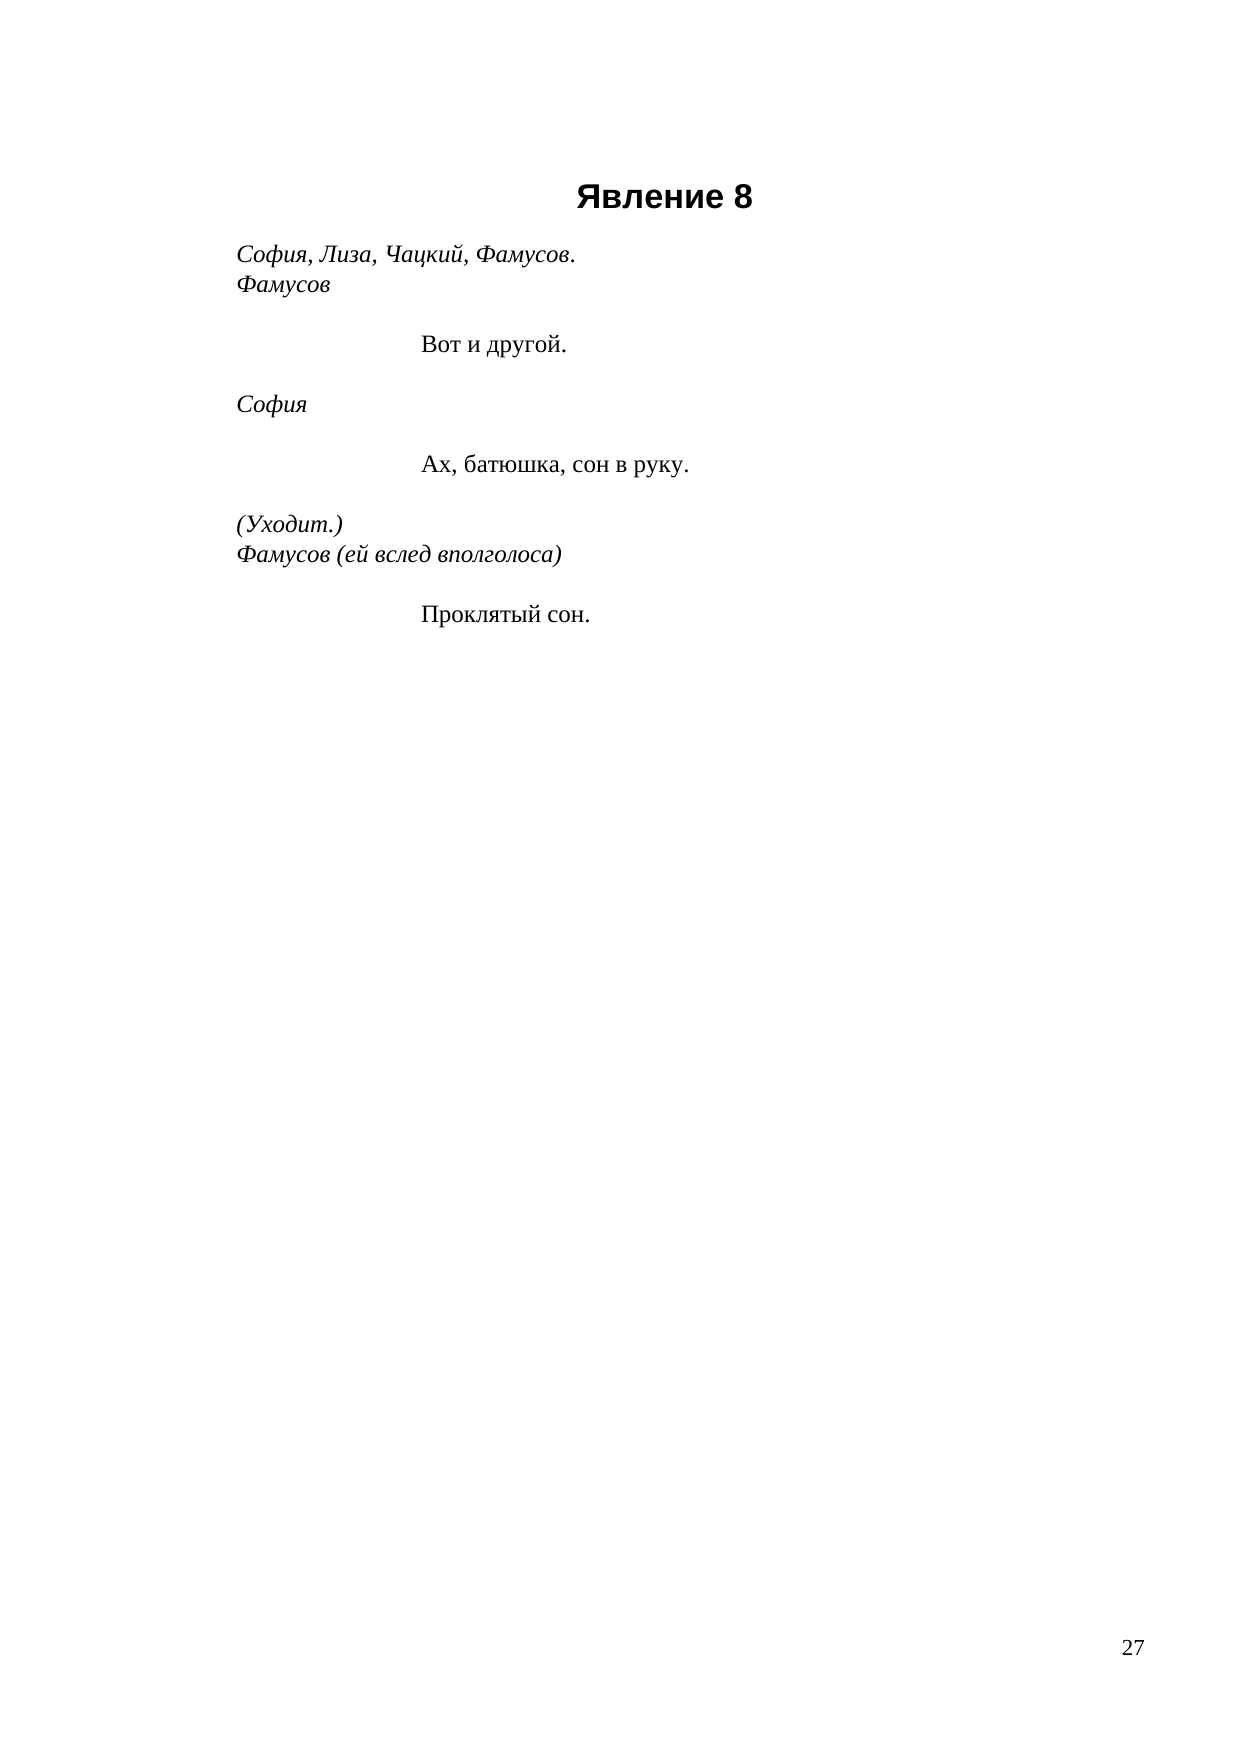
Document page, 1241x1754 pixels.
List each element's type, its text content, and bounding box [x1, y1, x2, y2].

text София [236, 389, 1167, 417]
text Проклятый сон. [421, 599, 1167, 627]
text Фамусов (ей вслед вполголоса) [236, 539, 1167, 567]
text (Уходит.) [236, 509, 1167, 537]
text Вот и другой. [421, 329, 1167, 357]
text София, Лиза, Чацкий, Фамусов. Фамусов [236, 239, 577, 298]
text Ах, батюшка, сон в руку. [421, 449, 1167, 477]
text Явление 8 [252, 176, 1077, 216]
